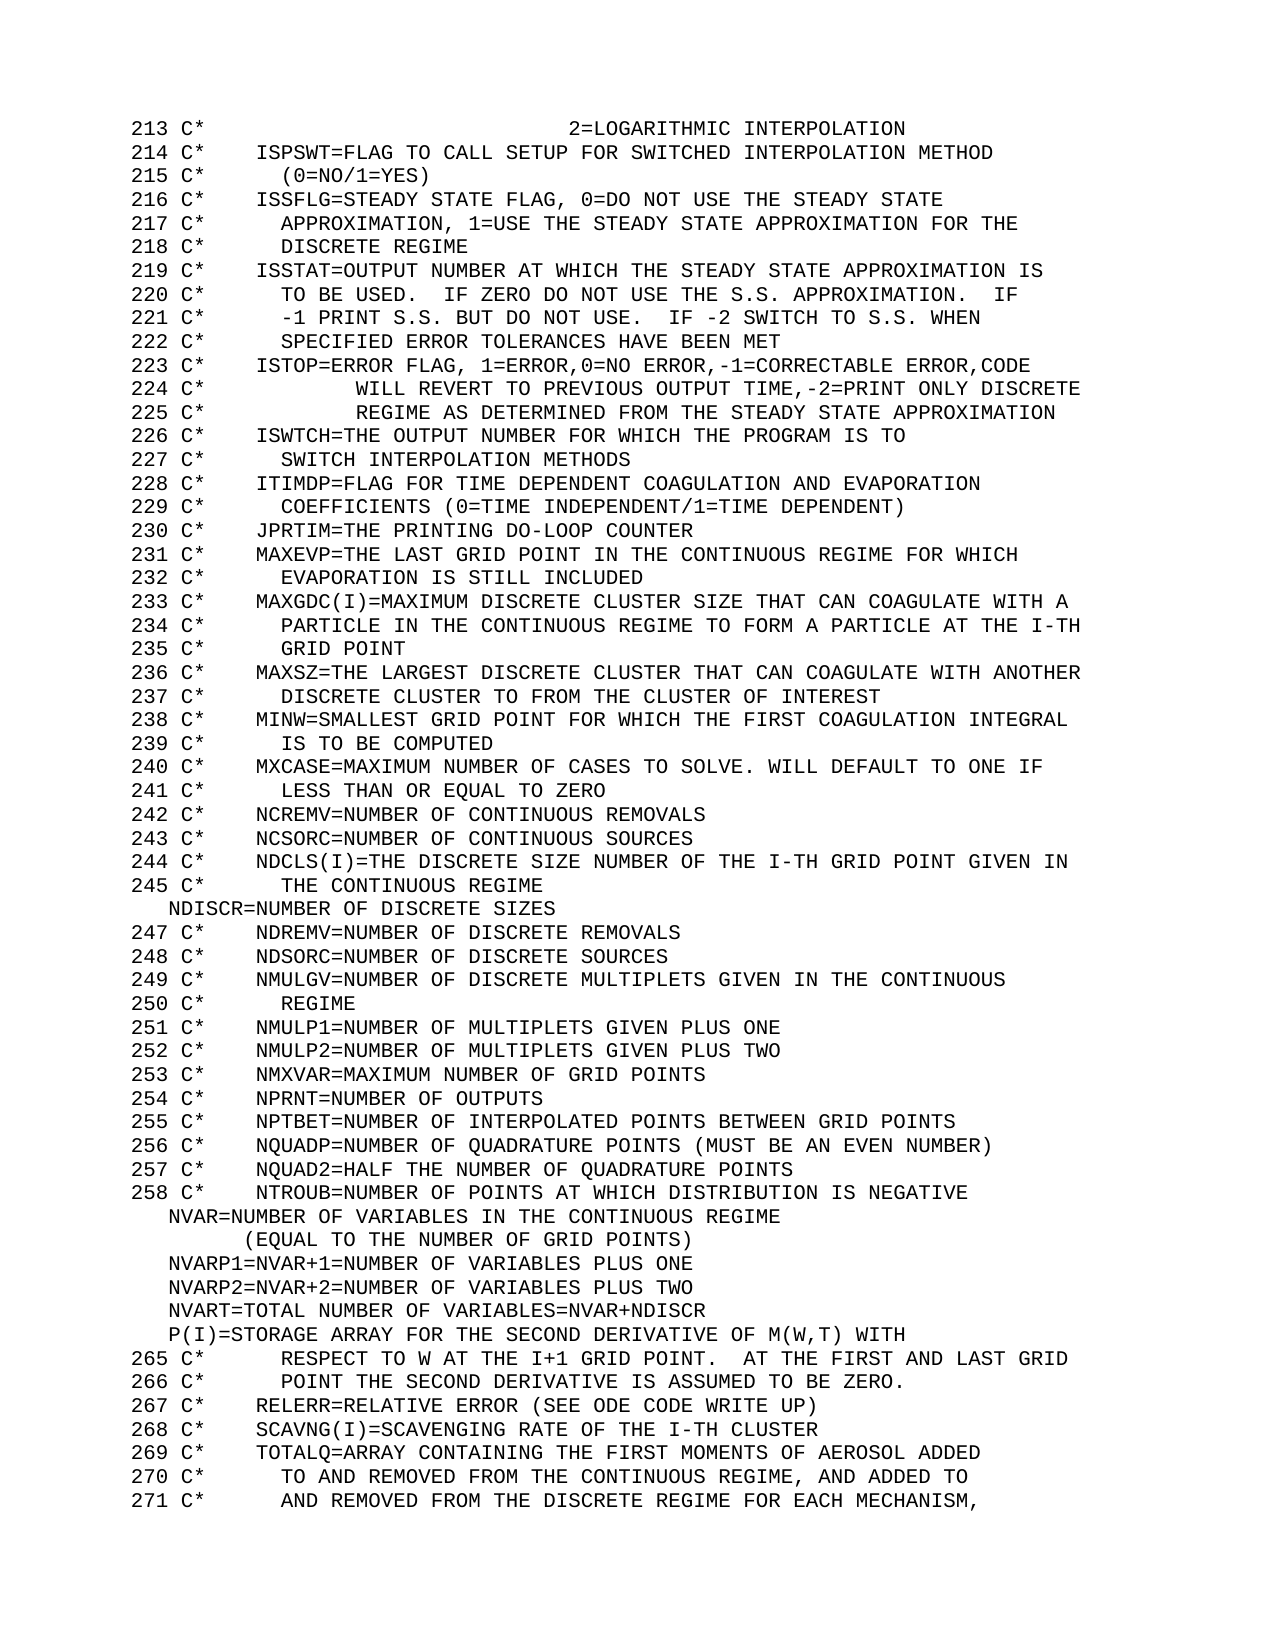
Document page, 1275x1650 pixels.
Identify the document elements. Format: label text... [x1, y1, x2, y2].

text 267 C* RELERR=RELATIVE ERROR (SEE ODE CODE WRITE UP) [118, 1395, 1157, 1419]
text 214 C* ISPSWT=FLAG TO CALL SETUP FOR SWITCHED INTERPOLATION METHOD [118, 142, 1157, 165]
text 238 C* MINW=SMALLEST GRID POINT FOR WHICH THE FIRST COAGULATION INTEGRAL [118, 709, 1157, 733]
text 226 C* ISWTCH=THE OUTPUT NUMBER FOR WHICH THE PROGRAM IS TO [118, 426, 1157, 449]
text 248 C* NDSORC=NUMBER OF DISCRETE SOURCES [118, 946, 1157, 969]
text 228 C* ITIMDP=FLAG FOR TIME DEPENDENT COAGULATION AND EVAPORATION [118, 473, 1157, 496]
text 222 C* SPECIFIED ERROR TOLERANCES HAVE BEEN MET [118, 331, 1157, 354]
text (EQUAL TO THE NUMBER OF GRID POINTS) [118, 1229, 1157, 1253]
text 255 C* NPTBET=NUMBER OF INTERPOLATED POINTS BETWEEN GRID POINTS [118, 1111, 1157, 1135]
text 253 C* NMXVAR=MAXIMUM NUMBER OF GRID POINTS [118, 1064, 1157, 1088]
text 225 C* REGIME AS DETERMINED FROM THE STEADY STATE APPROXIMATION [118, 402, 1157, 426]
text 229 C* COEFFICIENTS (0=TIME INDEPENDENT/1=TIME DEPENDENT) [118, 496, 1157, 520]
text 227 C* SWITCH INTERPOLATION METHODS [118, 449, 1157, 473]
text 224 C* WILL REVERT TO PREVIOUS OUTPUT TIME,-2=PRINT ONLY DISCRETE [118, 378, 1157, 402]
text 254 C* NPRNT=NUMBER OF OUTPUTS [118, 1088, 1157, 1111]
text 221 C* -1 PRINT S.S. BUT DO NOT USE. IF -2 SWITCH TO S.S. WHEN [118, 307, 1157, 331]
text 265 C* RESPECT TO W AT THE I+1 GRID POINT. AT THE FIRST AND LAST GRID [118, 1348, 1157, 1371]
text 241 C* LESS THAN OR EQUAL TO ZERO [118, 780, 1157, 804]
text 240 C* MXCASE=MAXIMUM NUMBER OF CASES TO SOLVE. WILL DEFAULT TO ONE IF [118, 757, 1157, 780]
text NVARP2=NVAR+2=NUMBER OF VARIABLES PLUS TWO [118, 1277, 1157, 1300]
text NVARP1=NVAR+1=NUMBER OF VARIABLES PLUS ONE [118, 1253, 1157, 1277]
text 233 C* MAXGDC(I)=MAXIMUM DISCRETE CLUSTER SIZE THAT CAN COAGULATE WITH A [118, 591, 1157, 615]
text 257 C* NQUAD2=HALF THE NUMBER OF QUADRATURE POINTS [118, 1158, 1157, 1182]
text 256 C* NQUADP=NUMBER OF QUADRATURE POINTS (MUST BE AN EVEN NUMBER) [118, 1135, 1157, 1158]
text 269 C* TOTALQ=ARRAY CONTAINING THE FIRST MOMENTS OF AEROSOL ADDED [118, 1442, 1157, 1466]
text NVAR=NUMBER OF VARIABLES IN THE CONTINUOUS REGIME [118, 1206, 1157, 1229]
text 242 C* NCREMV=NUMBER OF CONTINUOUS REMOVALS [118, 804, 1157, 827]
text 234 C* PARTICLE IN THE CONTINUOUS REGIME TO FORM A PARTICLE AT THE I-TH [118, 615, 1157, 638]
text 266 C* POINT THE SECOND DERIVATIVE IS ASSUMED TO BE ZERO. [118, 1371, 1157, 1395]
text 268 C* SCAVNG(I)=SCAVENGING RATE OF THE I-TH CLUSTER [118, 1419, 1157, 1442]
text 220 C* TO BE USED. IF ZERO DO NOT USE THE S.S. APPROXIMATION. IF [118, 284, 1157, 307]
text 258 C* NTROUB=NUMBER OF POINTS AT WHICH DISTRIBUTION IS NEGATIVE [118, 1182, 1157, 1206]
text P(I)=STORAGE ARRAY FOR THE SECOND DERIVATIVE OF M(W,T) WITH [118, 1324, 1157, 1348]
text 239 C* IS TO BE COMPUTED [118, 733, 1157, 757]
text NDISCR=NUMBER OF DISCRETE SIZES [118, 898, 1157, 922]
text 232 C* EVAPORATION IS STILL INCLUDED [118, 567, 1157, 591]
text 235 C* GRID POINT [118, 638, 1157, 662]
text 215 C* (0=NO/1=YES) [118, 165, 1157, 189]
text 244 C* NDCLS(I)=THE DISCRETE SIZE NUMBER OF THE I-TH GRID POINT GIVEN IN [118, 851, 1157, 875]
text 223 C* ISTOP=ERROR FLAG, 1=ERROR,0=NO ERROR,-1=CORRECTABLE ERROR,CODE [118, 354, 1157, 378]
text 252 C* NMULP2=NUMBER OF MULTIPLETS GIVEN PLUS TWO [118, 1040, 1157, 1064]
text 250 C* REGIME [118, 993, 1157, 1017]
text 219 C* ISSTAT=OUTPUT NUMBER AT WHICH THE STEADY STATE APPROXIMATION IS [118, 260, 1157, 284]
text 217 C* APPROXIMATION, 1=USE THE STEADY STATE APPROXIMATION FOR THE [118, 213, 1157, 236]
text 236 C* MAXSZ=THE LARGEST DISCRETE CLUSTER THAT CAN COAGULATE WITH ANOTHER [118, 662, 1157, 686]
text 271 C* AND REMOVED FROM THE DISCRETE REGIME FOR EACH MECHANISM, [118, 1489, 1157, 1513]
text 213 C* 2=LOGARITHMIC INTERPOLATION [118, 118, 1157, 142]
text 231 C* MAXEVP=THE LAST GRID POINT IN THE CONTINUOUS REGIME FOR WHICH [118, 544, 1157, 567]
text 230 C* JPRTIM=THE PRINTING DO-LOOP COUNTER [118, 520, 1157, 544]
text 218 C* DISCRETE REGIME [118, 236, 1157, 260]
text 237 C* DISCRETE CLUSTER TO FROM THE CLUSTER OF INTEREST [118, 686, 1157, 709]
text 249 C* NMULGV=NUMBER OF DISCRETE MULTIPLETS GIVEN IN THE CONTINUOUS [118, 969, 1157, 993]
text 243 C* NCSORC=NUMBER OF CONTINUOUS SOURCES [118, 827, 1157, 851]
text 245 C* THE CONTINUOUS REGIME [118, 875, 1157, 898]
text 251 C* NMULP1=NUMBER OF MULTIPLETS GIVEN PLUS ONE [118, 1017, 1157, 1040]
text 247 C* NDREMV=NUMBER OF DISCRETE REMOVALS [118, 922, 1157, 946]
text 270 C* TO AND REMOVED FROM THE CONTINUOUS REGIME, AND ADDED TO [118, 1466, 1157, 1489]
text 216 C* ISSFLG=STEADY STATE FLAG, 0=DO NOT USE THE STEADY STATE [118, 189, 1157, 213]
text NVART=TOTAL NUMBER OF VARIABLES=NVAR+NDISCR [118, 1300, 1157, 1324]
